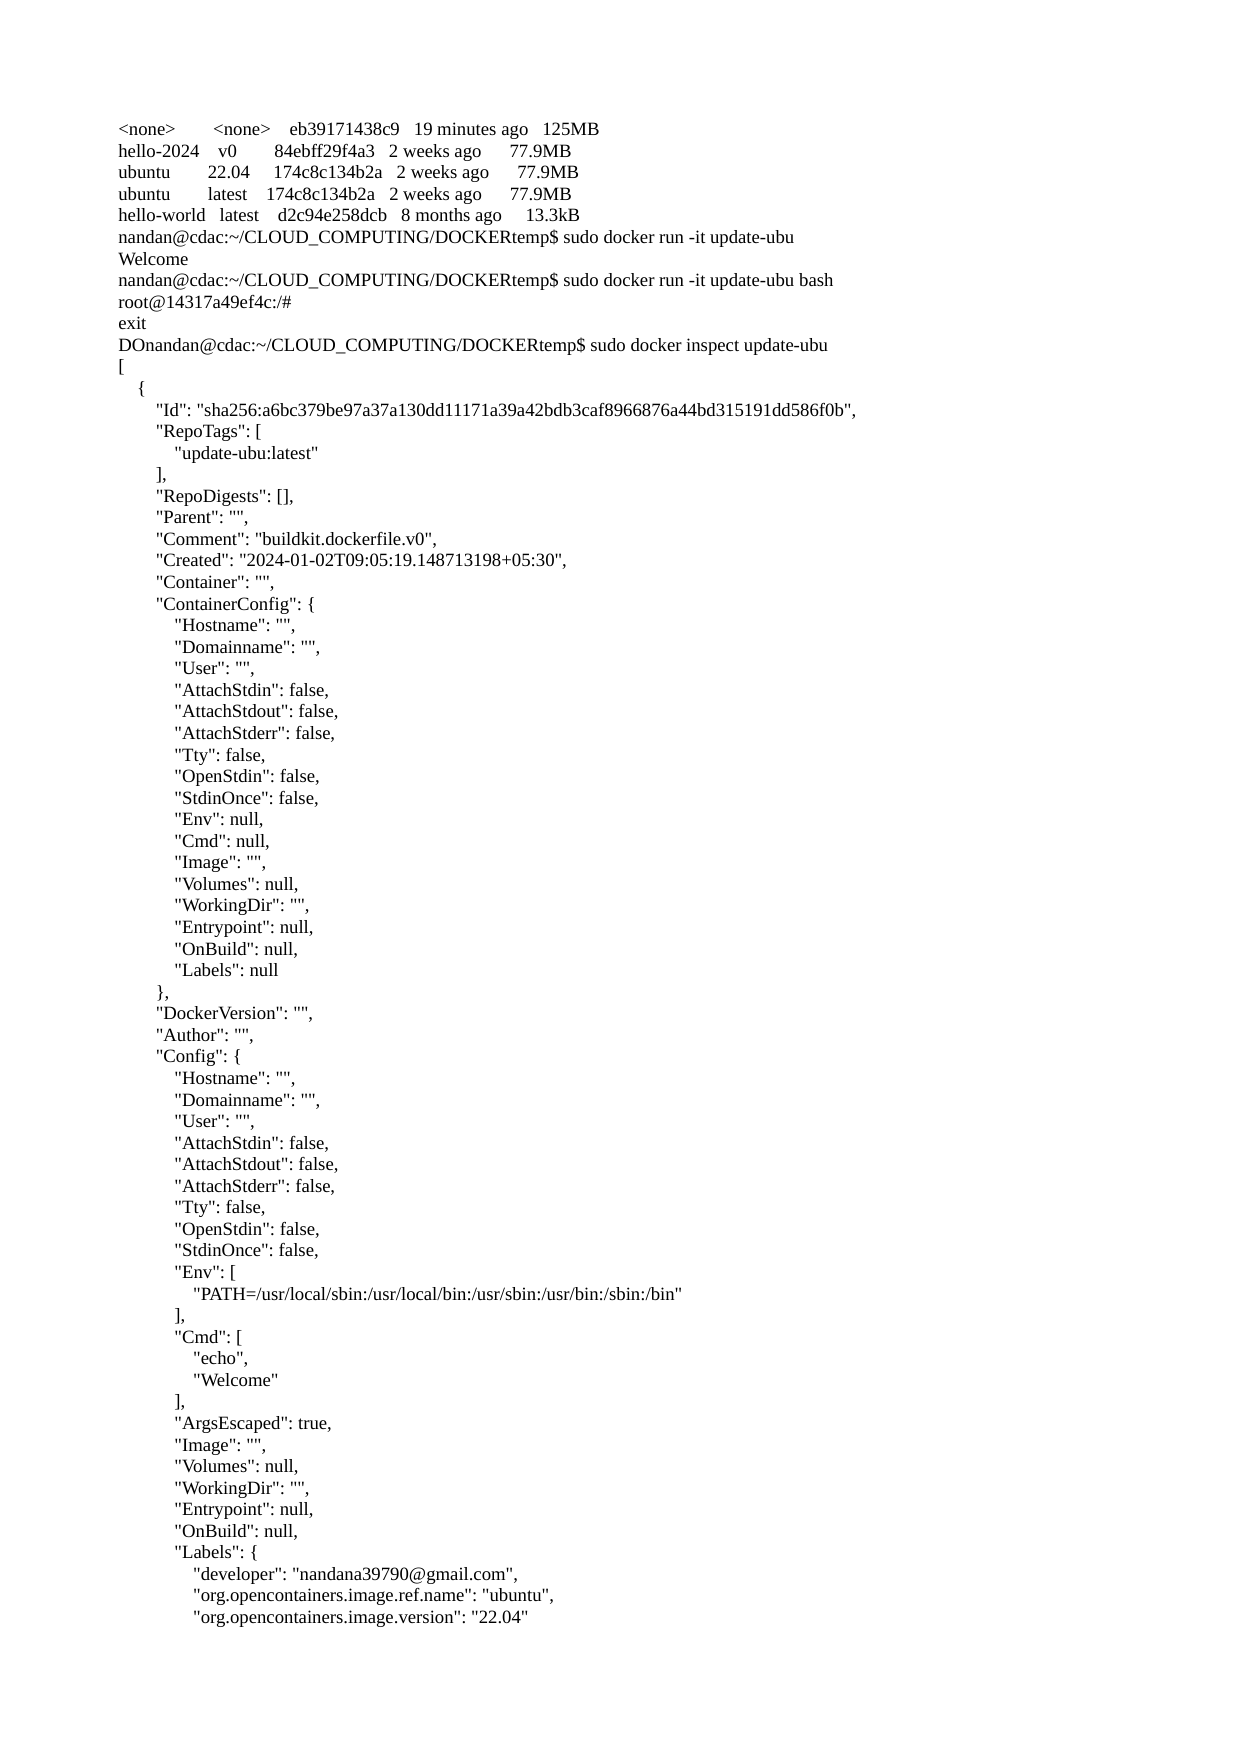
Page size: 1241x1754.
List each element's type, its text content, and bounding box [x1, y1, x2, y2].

text "Container": "", [118, 571, 1122, 592]
text Welcome [118, 247, 1122, 269]
text "Env": [ [118, 1261, 1122, 1282]
text "Welcome" [118, 1369, 1122, 1390]
text "Tty": false, [118, 1196, 1122, 1218]
text "ContainerConfig": { [118, 592, 1122, 614]
text DOnandan@cdac:~/CLOUD_COMPUTING/DOCKERtemp$ sudo docker inspect update-ubu [118, 334, 1122, 355]
text "OnBuild": null, [118, 937, 1122, 959]
text "Hostname": "", [118, 1067, 1122, 1088]
text "User": "", [118, 657, 1122, 679]
text "PATH=/usr/local/sbin:/usr/local/bin:/usr/sbin:/usr/bin:/sbin:/bin" [118, 1282, 1122, 1304]
text "Domainname": "", [118, 1088, 1122, 1110]
text "AttachStderr": false, [118, 722, 1122, 743]
text "ArgsEscaped": true, [118, 1412, 1122, 1433]
text "RepoTags": [ [118, 420, 1122, 442]
text { [118, 377, 1122, 398]
text hello-2024 v0 84ebff29f4a3 2 weeks ago 77.9MB [118, 140, 1122, 161]
text "Image": "", [118, 851, 1122, 873]
text "Created": "2024-01-02T09:05:19.148713198+05:30", [118, 549, 1122, 571]
text "Cmd": [ [118, 1326, 1122, 1347]
text ], [118, 1390, 1122, 1412]
text <none> <none> eb39171438c9 19 minutes ago 125MB [118, 118, 1122, 140]
text "Image": "", [118, 1433, 1122, 1455]
text exit [118, 312, 1122, 334]
text "developer": "nandana39790@gmail.com", [118, 1563, 1122, 1584]
text "OpenStdin": false, [118, 765, 1122, 787]
text "Entrypoint": null, [118, 916, 1122, 937]
text "org.opencontainers.image.ref.name": "ubuntu", [118, 1584, 1122, 1606]
text "AttachStdin": false, [118, 1132, 1122, 1153]
text ubuntu latest 174c8c134b2a 2 weeks ago 77.9MB [118, 183, 1122, 204]
text "AttachStdin": false, [118, 679, 1122, 700]
text [ [118, 355, 1122, 377]
text "update-ubu:latest" [118, 442, 1122, 463]
text "Volumes": null, [118, 1455, 1122, 1477]
text "StdinOnce": false, [118, 787, 1122, 808]
text "AttachStdout": false, [118, 700, 1122, 722]
text ], [118, 1304, 1122, 1326]
text "DockerVersion": "", [118, 1002, 1122, 1024]
text "echo", [118, 1347, 1122, 1369]
text "Volumes": null, [118, 873, 1122, 894]
text nandan@cdac:~/CLOUD_COMPUTING/DOCKERtemp$ sudo docker run -it update-ubu [118, 226, 1122, 247]
text ], [118, 463, 1122, 485]
text "OnBuild": null, [118, 1520, 1122, 1541]
text "WorkingDir": "", [118, 1477, 1122, 1498]
text "Cmd": null, [118, 830, 1122, 851]
text root@14317a49ef4c:/# [118, 291, 1122, 312]
text "Entrypoint": null, [118, 1498, 1122, 1520]
text nandan@cdac:~/CLOUD_COMPUTING/DOCKERtemp$ sudo docker run -it update-ubu bash [118, 269, 1122, 291]
text "Author": "", [118, 1024, 1122, 1045]
text "Tty": false, [118, 743, 1122, 765]
text "org.opencontainers.image.version": "22.04" [118, 1606, 1122, 1627]
text "Labels": null [118, 959, 1122, 981]
text ubuntu 22.04 174c8c134b2a 2 weeks ago 77.9MB [118, 161, 1122, 183]
text "StdinOnce": false, [118, 1239, 1122, 1261]
text "WorkingDir": "", [118, 894, 1122, 916]
text "Comment": "buildkit.dockerfile.v0", [118, 528, 1122, 549]
text hello-world latest d2c94e258dcb 8 months ago 13.3kB [118, 204, 1122, 226]
text }, [118, 981, 1122, 1002]
text "RepoDigests": [], [118, 485, 1122, 506]
text "Labels": { [118, 1541, 1122, 1563]
text "Parent": "", [118, 506, 1122, 528]
text "Config": { [118, 1045, 1122, 1067]
text "Env": null, [118, 808, 1122, 830]
text "User": "", [118, 1110, 1122, 1132]
text "Domainname": "", [118, 636, 1122, 657]
text "Id": "sha256:a6bc379be97a37a130dd11171a39a42bdb3caf8966876a44bd315191dd586f0b", [118, 398, 1122, 420]
text "OpenStdin": false, [118, 1218, 1122, 1239]
text "AttachStdout": false, [118, 1153, 1122, 1175]
text "AttachStderr": false, [118, 1175, 1122, 1196]
text "Hostname": "", [118, 614, 1122, 636]
